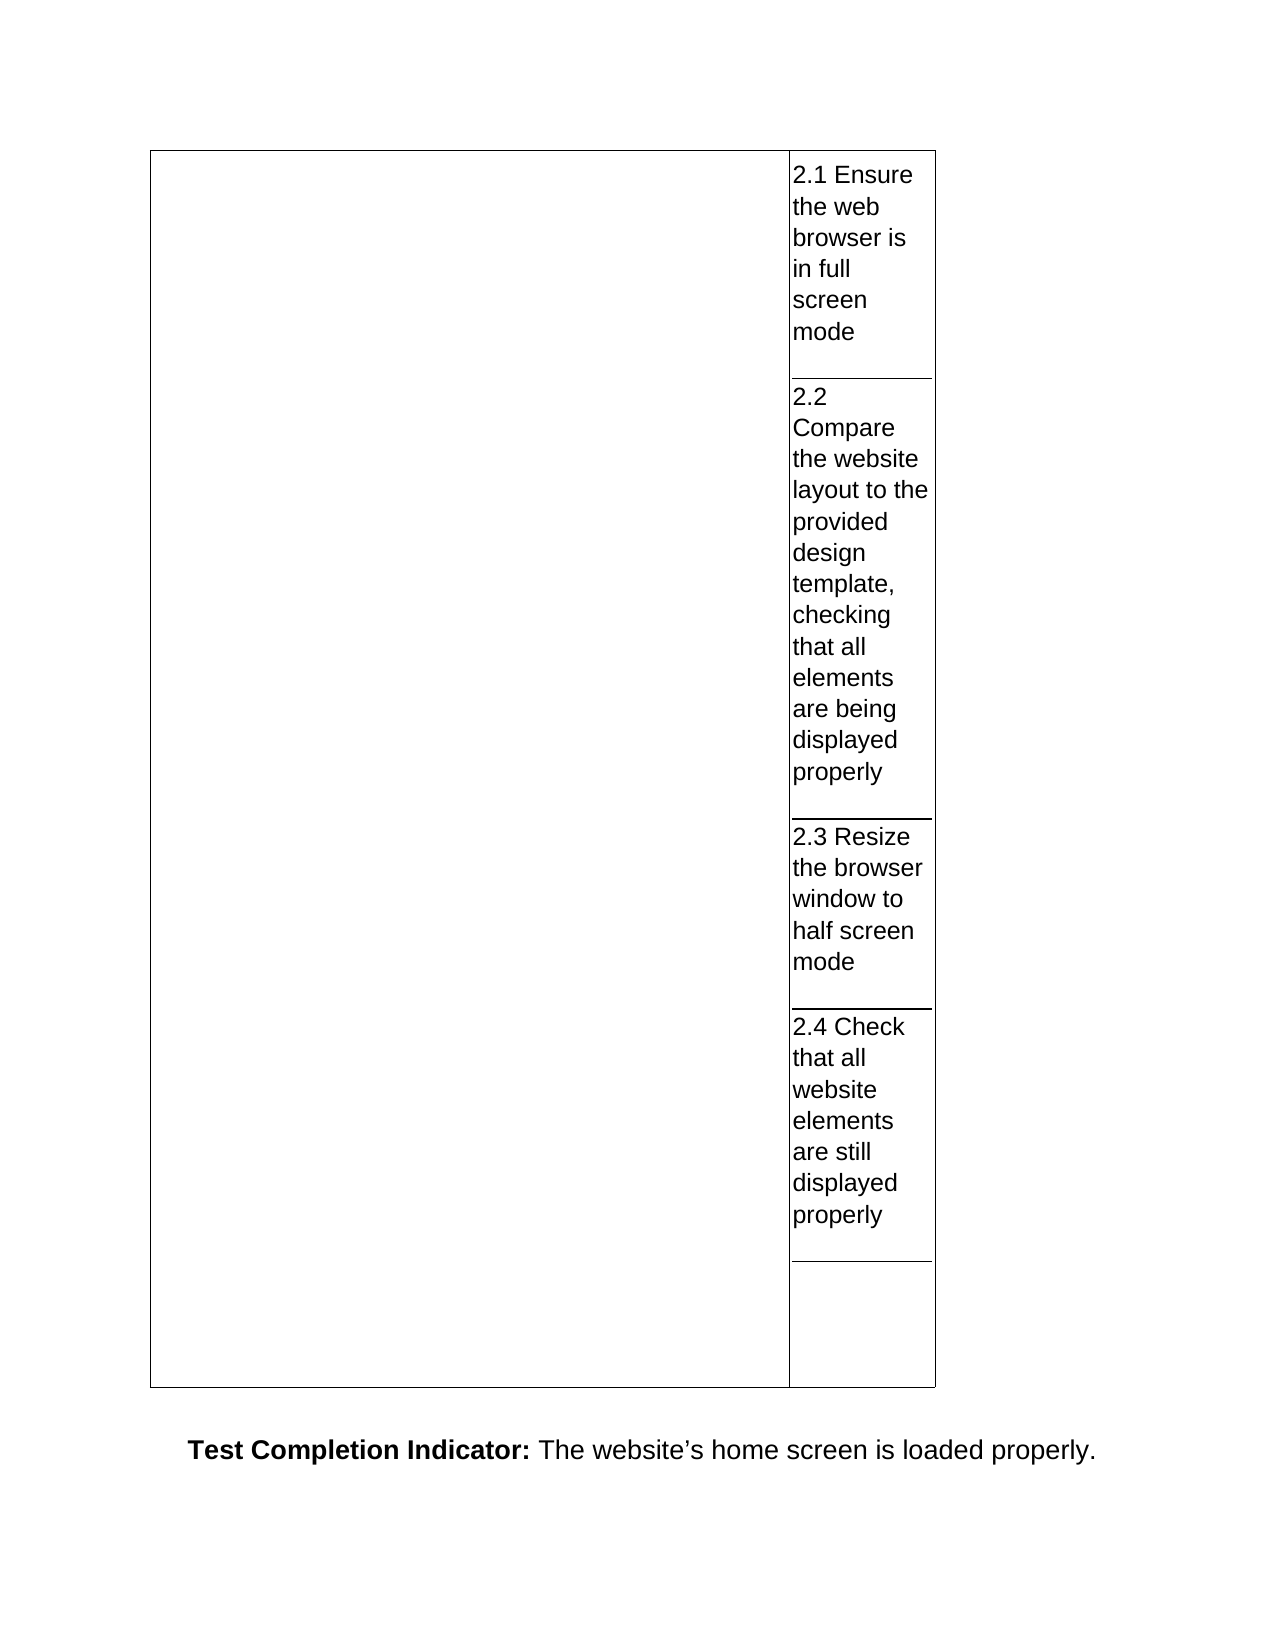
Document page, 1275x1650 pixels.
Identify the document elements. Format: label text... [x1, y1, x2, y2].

text Test Completion Indicator: The website’s home screen is loaded properly. [187, 1433, 1125, 1466]
table_cell 2.3 Resize the browser window to half screen mode [792, 820, 932, 1008]
table_cell [792, 1262, 932, 1323]
table_header 2.1 Ensure the web browser is in full screen mode [792, 158, 932, 378]
table_cell [790, 151, 935, 1387]
table_cell [151, 151, 789, 1387]
table_cell 2.4 Check that all website elements are still displayed properly [792, 1010, 932, 1261]
table_cell 2.2 Compare the website layout to the provided design template, checking that all elements are being displayed properly [792, 379, 932, 818]
